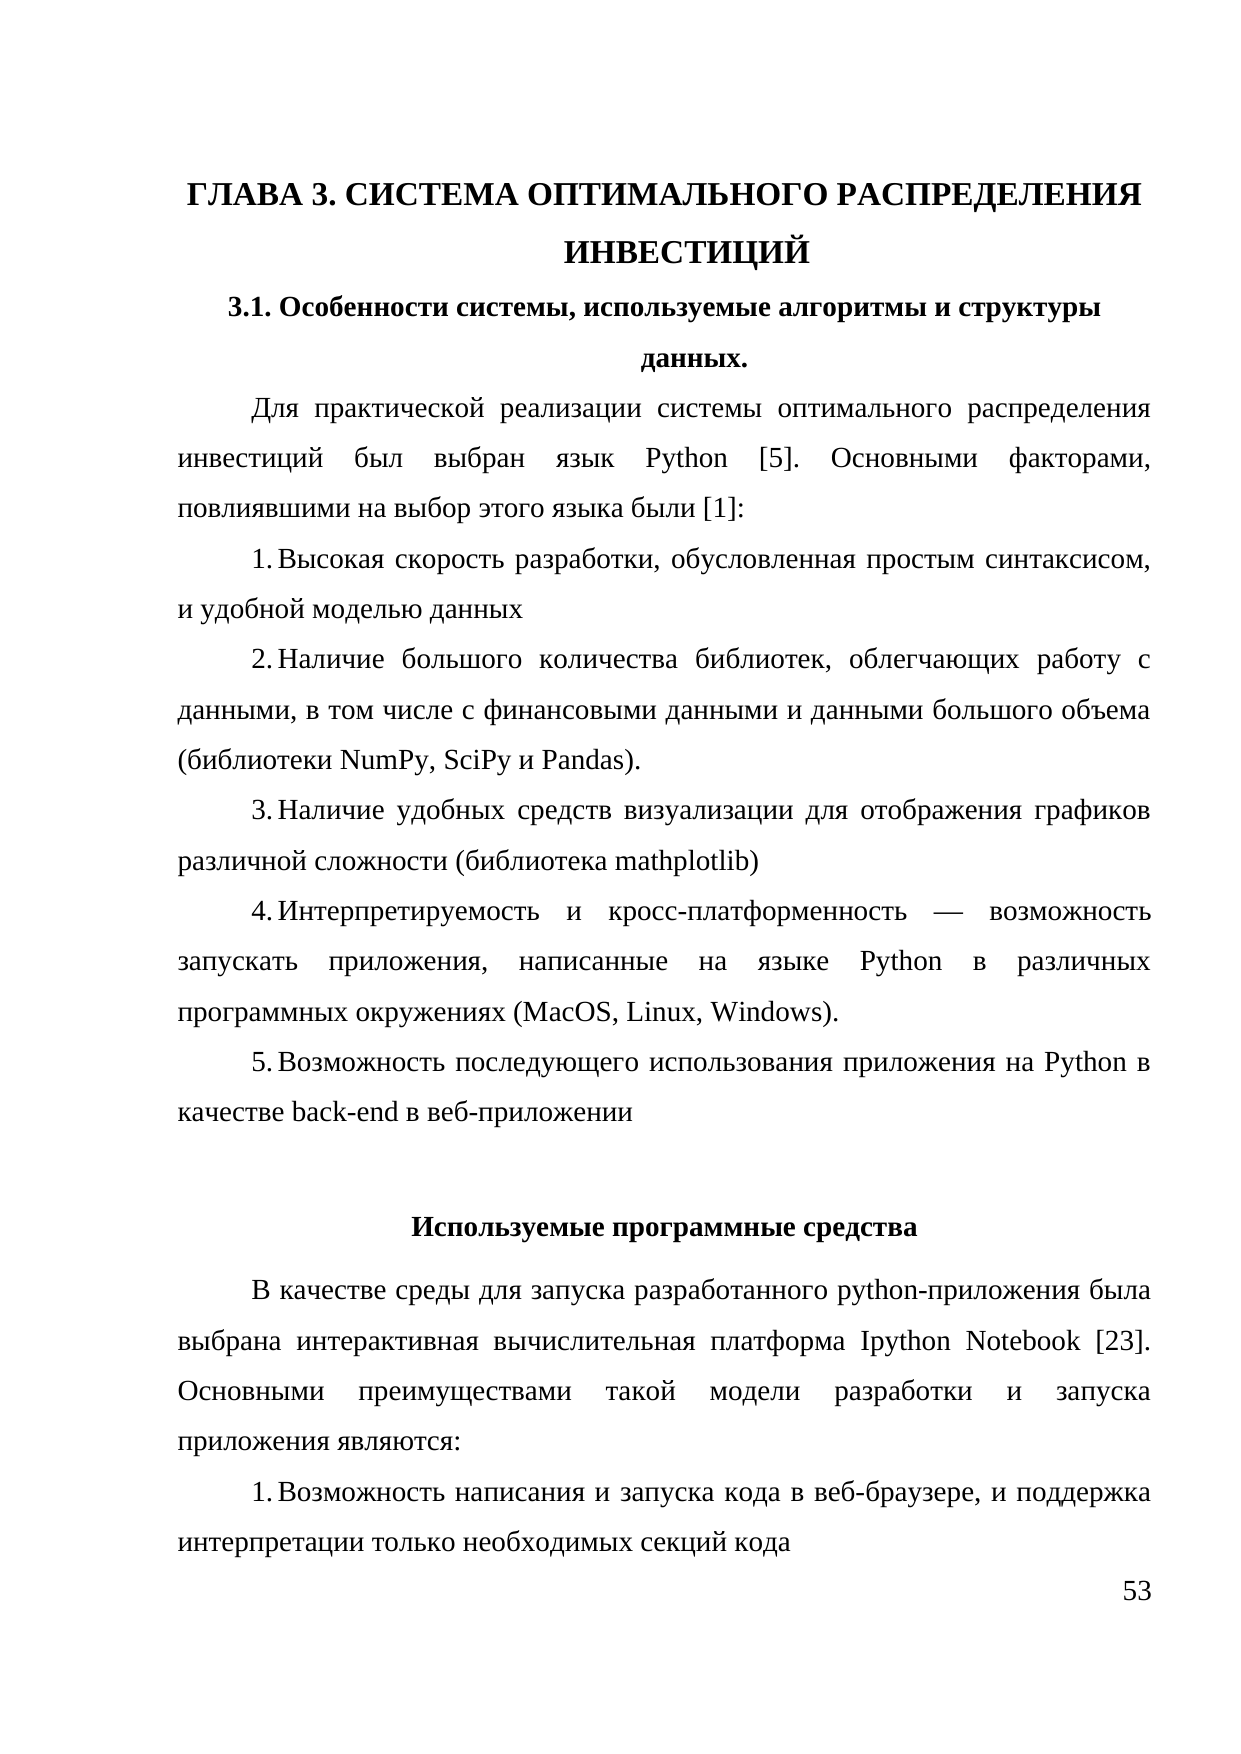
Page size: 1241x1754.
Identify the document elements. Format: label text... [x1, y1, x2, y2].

list Возможность написания и запуска кода в веб-браузере, и поддержка интерпретации только необходимых секций кода [177, 1474, 1152, 1557]
subtitle ГЛАВА 3. СИСТЕМА ОПТИМАЛЬНОГО РАСПРЕДЕЛЕНИЯ ИНВЕСТИЦИЙ [177, 174, 1152, 270]
list Наличие удобных средств визуализации для отображения графиков различной сложности (библиотека mathplotlib) [177, 792, 1152, 876]
list Наличие большого количества библиотек, облегчающих работу с данными, в том числе с финансовыми данными и данными большого объема (библиотеки NumPy, SciPy и Pandas). [177, 642, 1152, 776]
subtitle Используемые программные средства [177, 1209, 1152, 1243]
list Интерпретируемость и кросс-платформенность — возможность запускать приложения, написанные на языке Python в различных программных окружениях (MacOS, Linux, Windows). [177, 893, 1152, 1027]
subtitle 3.1. Особенности системы, используемые алгоритмы и структуры данных. [177, 289, 1152, 373]
text В качестве среды для запуска разработанного python-приложения была выбрана интерактивная вычислительная платформа Ipython Notebook [23]. Основными преимуществами такой модели разработки и запуска приложения являются: [177, 1272, 1152, 1457]
list Возможность последующего использования приложения на Python в качестве back-end в веб-приложении [177, 1044, 1152, 1128]
text Для практической реализации системы оптимального распределения инвестиций был выбран язык Python [5]. Основными факторами, повлиявшими на выбор этого языка были [1]: [177, 390, 1152, 524]
list Высокая скорость разработки, обусловленная простым синтаксисом, и удобной моделью данных [177, 541, 1152, 625]
